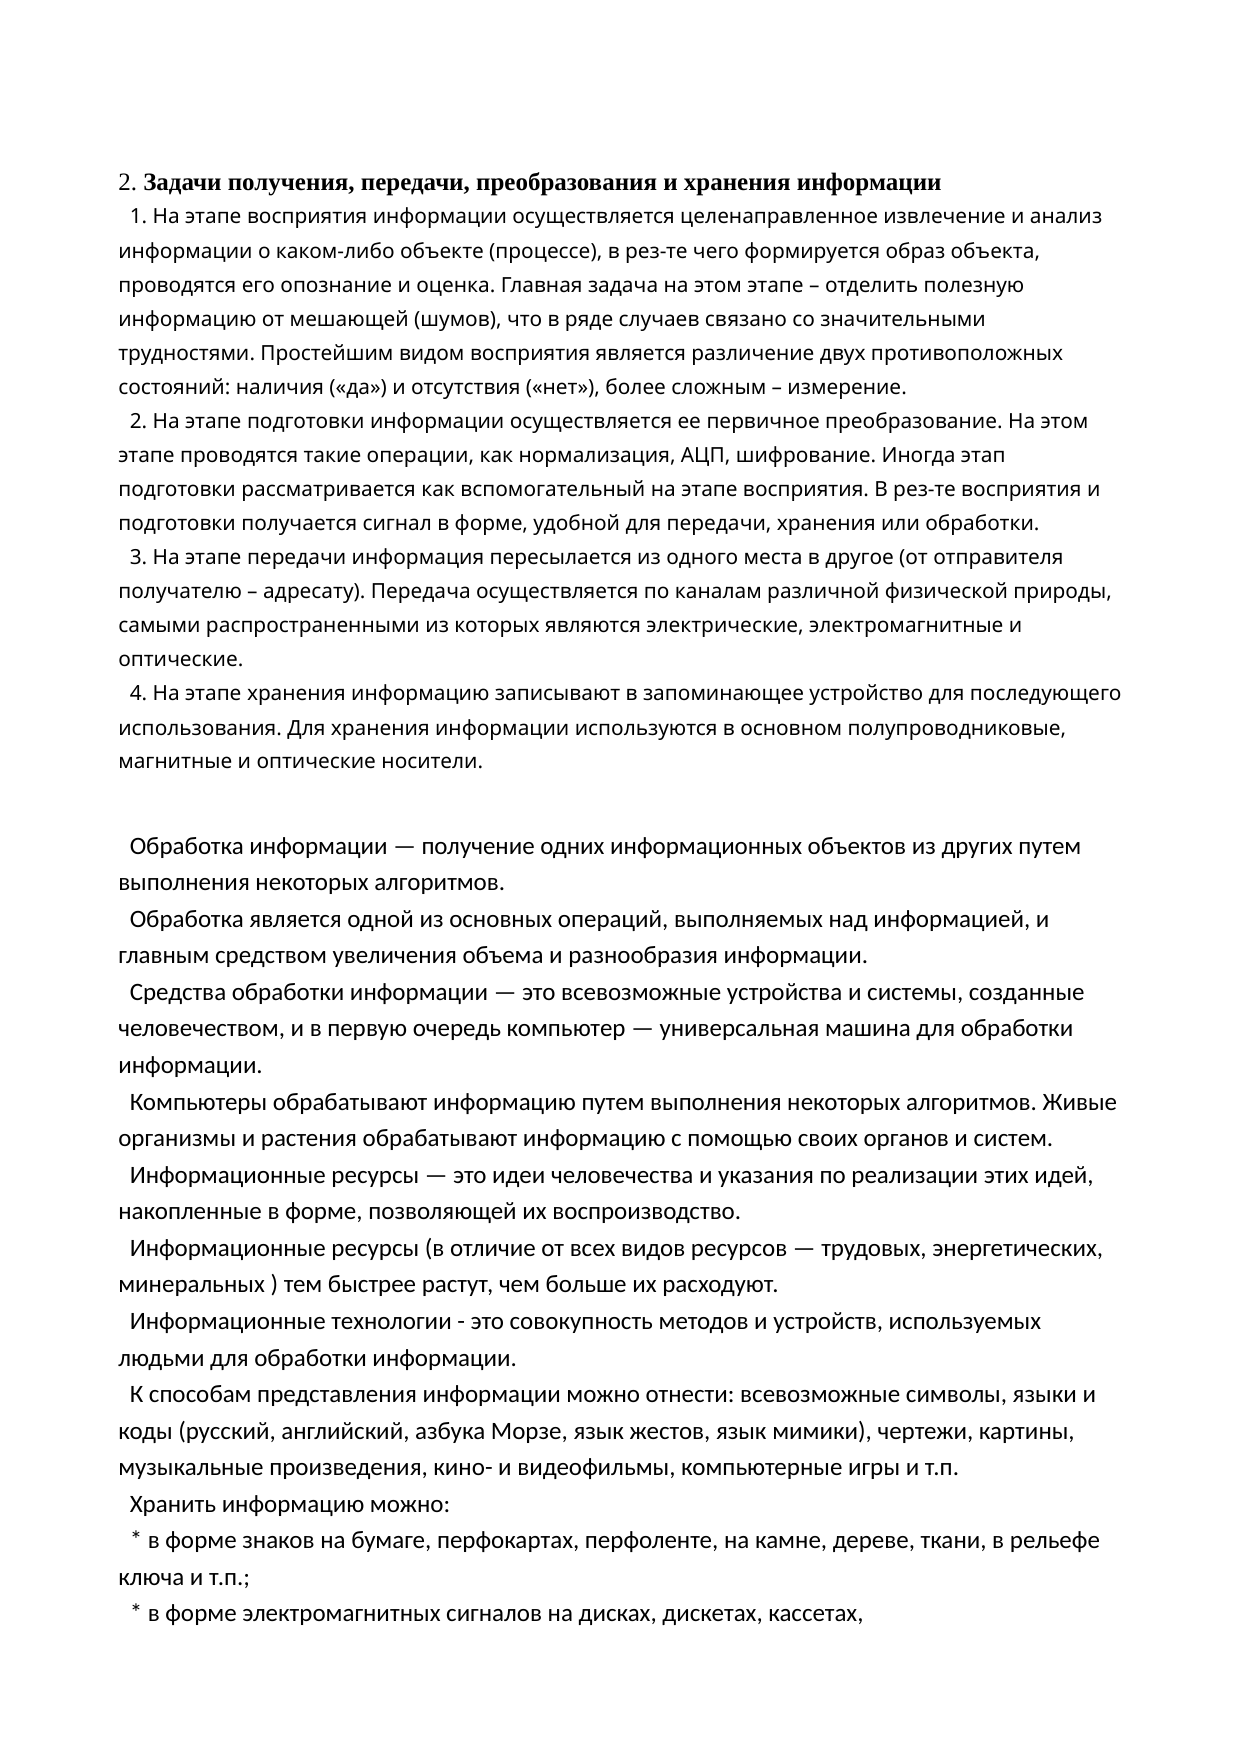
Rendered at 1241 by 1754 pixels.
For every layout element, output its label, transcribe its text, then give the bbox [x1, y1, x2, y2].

text Информационные технологии - это совокупность методов и устройств, используемых людьми для обработки информации. [118, 1305, 1122, 1372]
text 2. На этапе подготовки информации осуществляется ее первичное преобразование. На этом этапе проводятся такие операции, как нормализация, АЦП, шифрование. Иногда этап подготовки рассматривается как вспомогательный на этапе восприятия. В рез-те восприятия и подготовки получается сигнал в форме, удобной для передачи, хранения или обработки. [118, 406, 1122, 537]
text Компьютеры обрабатывают информацию путем выполнения некоторых алгоритмов. Живые организмы и растения обрабатывают информацию с помощью своих органов и систем. [118, 1086, 1122, 1153]
text 4. На этапе хранения информацию записывают в запоминающее устройство для последующего использования. Для хранения информации используются в основном полупроводниковые, магнитные и оптические носители. [118, 678, 1122, 775]
text 2. Задачи получения, передачи, преобразования и хранения информации [118, 167, 1122, 196]
text Средства обработки информации — это всевозможные устройства и системы, созданные человечеством, и в первую очередь компьютер — универсальная машина для обработки информации. [118, 976, 1122, 1080]
text К способам представления информации можно отнести: всевозможные символы, языки и коды (русский, английский, азбука Морзе, язык жестов, язык мимики), чертежи, картины, музыкальные произведения, кино- и видеофильмы, компьютерные игры и т.п. [118, 1378, 1122, 1482]
text 3. На этапе передачи информация пересылается из одного места в другое (от отправителя получателю – адресату). Передача осуществляется по каналам различной физической природы, самыми распространенными из которых являются электрические, электромагнитные и оптические. [118, 542, 1122, 673]
text * в форме знаков на бумаге, перфокартах, перфоленте, на камне, дереве, ткани, в рельефе ключа и т.п.; [118, 1524, 1122, 1592]
text Информационные ресурсы (в отличие от всех видов ресурсов — трудовых, энергетических, минеральных ) тем быстрее растут, чем больше их расходуют. [118, 1232, 1122, 1299]
text Хранить информацию можно: [118, 1488, 1122, 1518]
text 1. На этапе восприятия информации осуществляется целенаправленное извлечение и анализ информации о каком-либо объекте (процессе), в рез-те чего формируется образ объекта, проводятся его опознание и оценка. Главная задача на этом этапе – отделить полезную информацию от мешающей (шумов), что в ряде случаев связано со значительными трудностями. Простейшим видом восприятия является различение двух противоположных состояний: наличия («да») и отсутствия («нет»), более сложным – измерение. [118, 202, 1122, 400]
text * в форме электромагнитных сигналов на дисках, дискетах, кассетах, [118, 1598, 1122, 1628]
text Обработка является одной из основных операций, выполняемых над информацией, и главным средством увеличения объема и разнообразия информации. [118, 903, 1122, 970]
text Информационные ресурсы — это идеи человечества и указания по реализации этих идей, накопленные в форме, позволяющей их воспроизводство. [118, 1159, 1122, 1226]
text Обработка информации — получение одних информационных объектов из других путем выполнения некоторых алгоритмов. [118, 830, 1122, 897]
